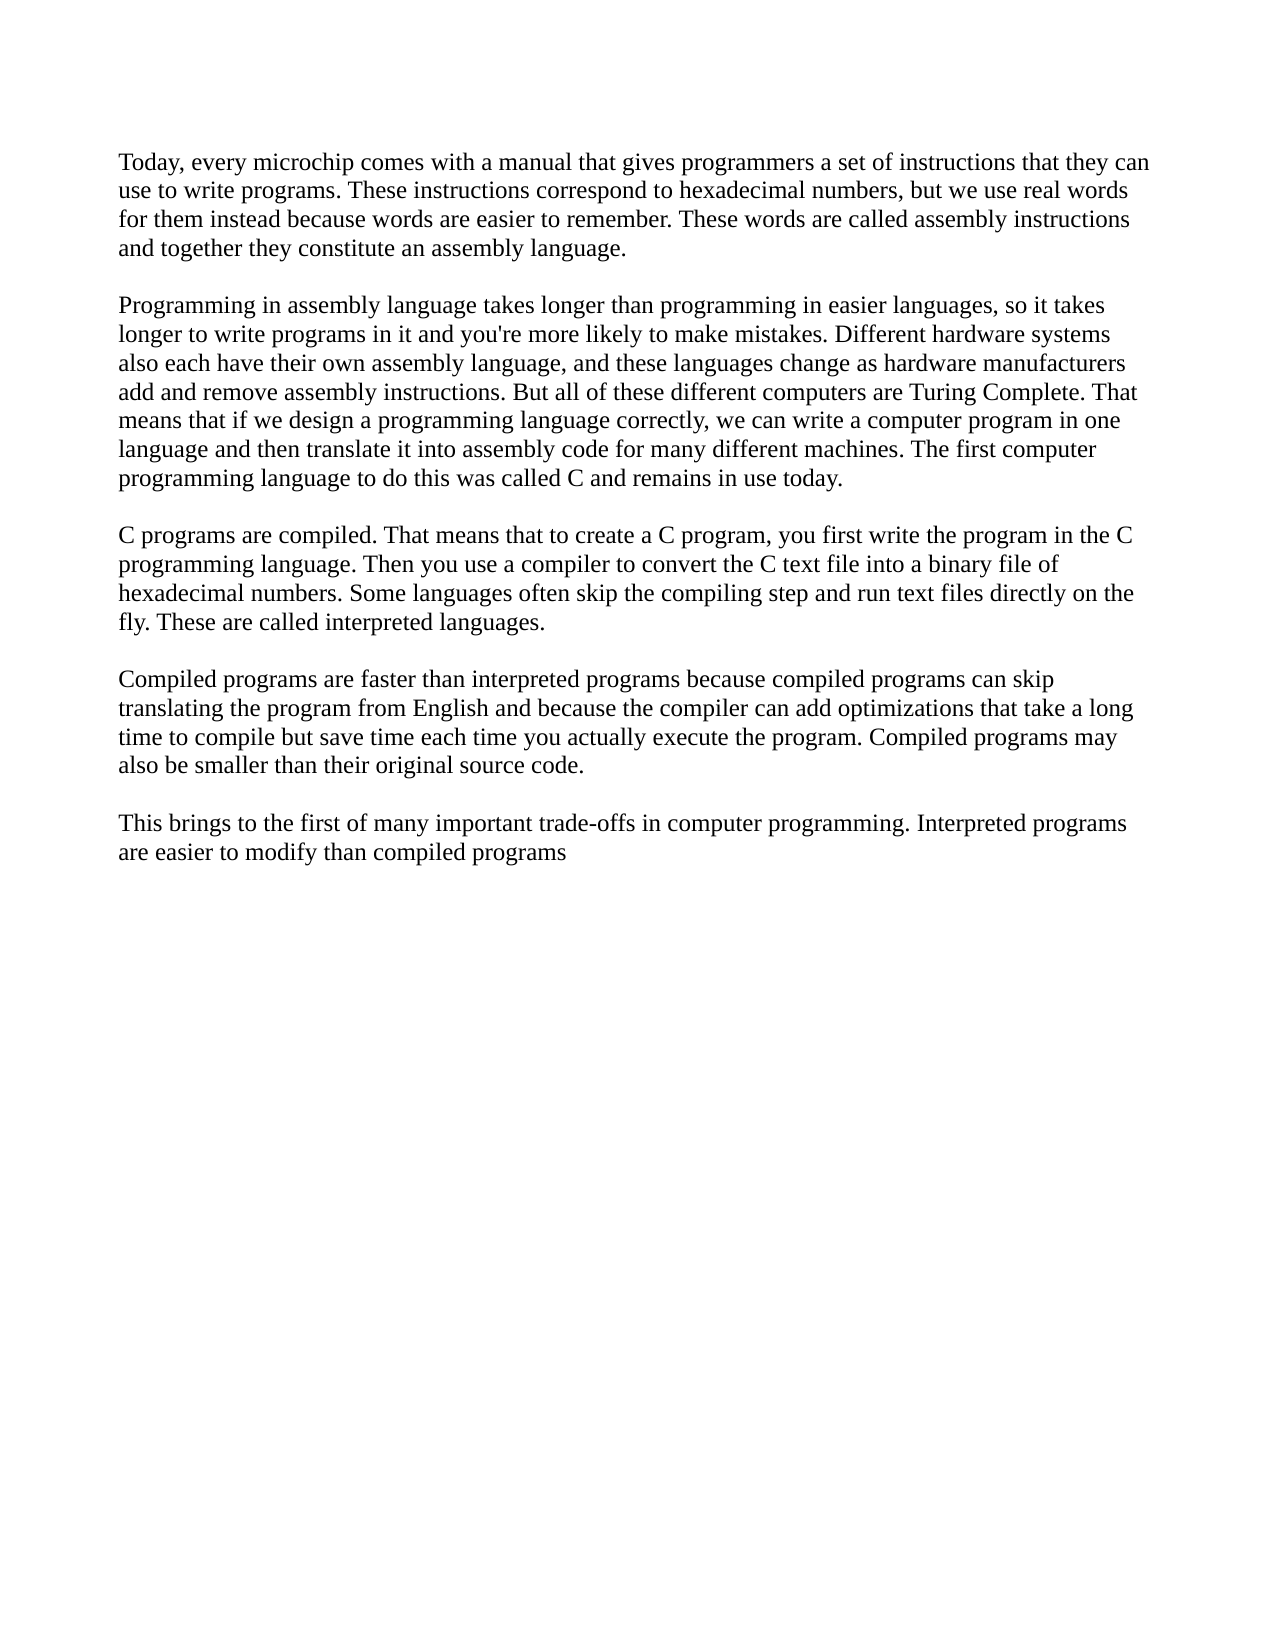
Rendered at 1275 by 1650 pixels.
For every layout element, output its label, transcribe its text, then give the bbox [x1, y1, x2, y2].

text C programs are compiled. That means that to create a C program, you first write the program in the C programming language. Then you use a compiler to convert the C text file into a binary file of hexadecimal numbers. Some languages often skip the compiling step and run text files directly on the fly. These are called interpreted languages. [118, 521, 1157, 636]
text Today, every microchip comes with a manual that gives programmers a set of instructions that they can use to write programs. These instructions correspond to hexadecimal numbers, but we use real words for them instead because words are easier to remember. These words are called assembly instructions and together they constitute an assembly language. [118, 147, 1157, 262]
text Programming in assembly language takes longer than programming in easier languages, so it takes longer to write programs in it and you're more likely to make mistakes. Different hardware systems also each have their own assembly language, and these languages change as hardware manufacturers add and remove assembly instructions. But all of these different computers are Turing Complete. That means that if we design a programming language correctly, we can write a computer program in one language and then translate it into assembly code for many different machines. The first computer programming language to do this was called C and remains in use today. [118, 291, 1157, 492]
text Compiled programs are faster than interpreted programs because compiled programs can skip translating the program from English and because the compiler can add optimizations that take a long time to compile but save time each time you actually execute the program. Compiled programs may also be smaller than their original source code. [118, 664, 1157, 779]
text This brings to the first of many important trade-offs in computer programming. Interpreted programs are easier to modify than compiled programs [118, 808, 1157, 866]
